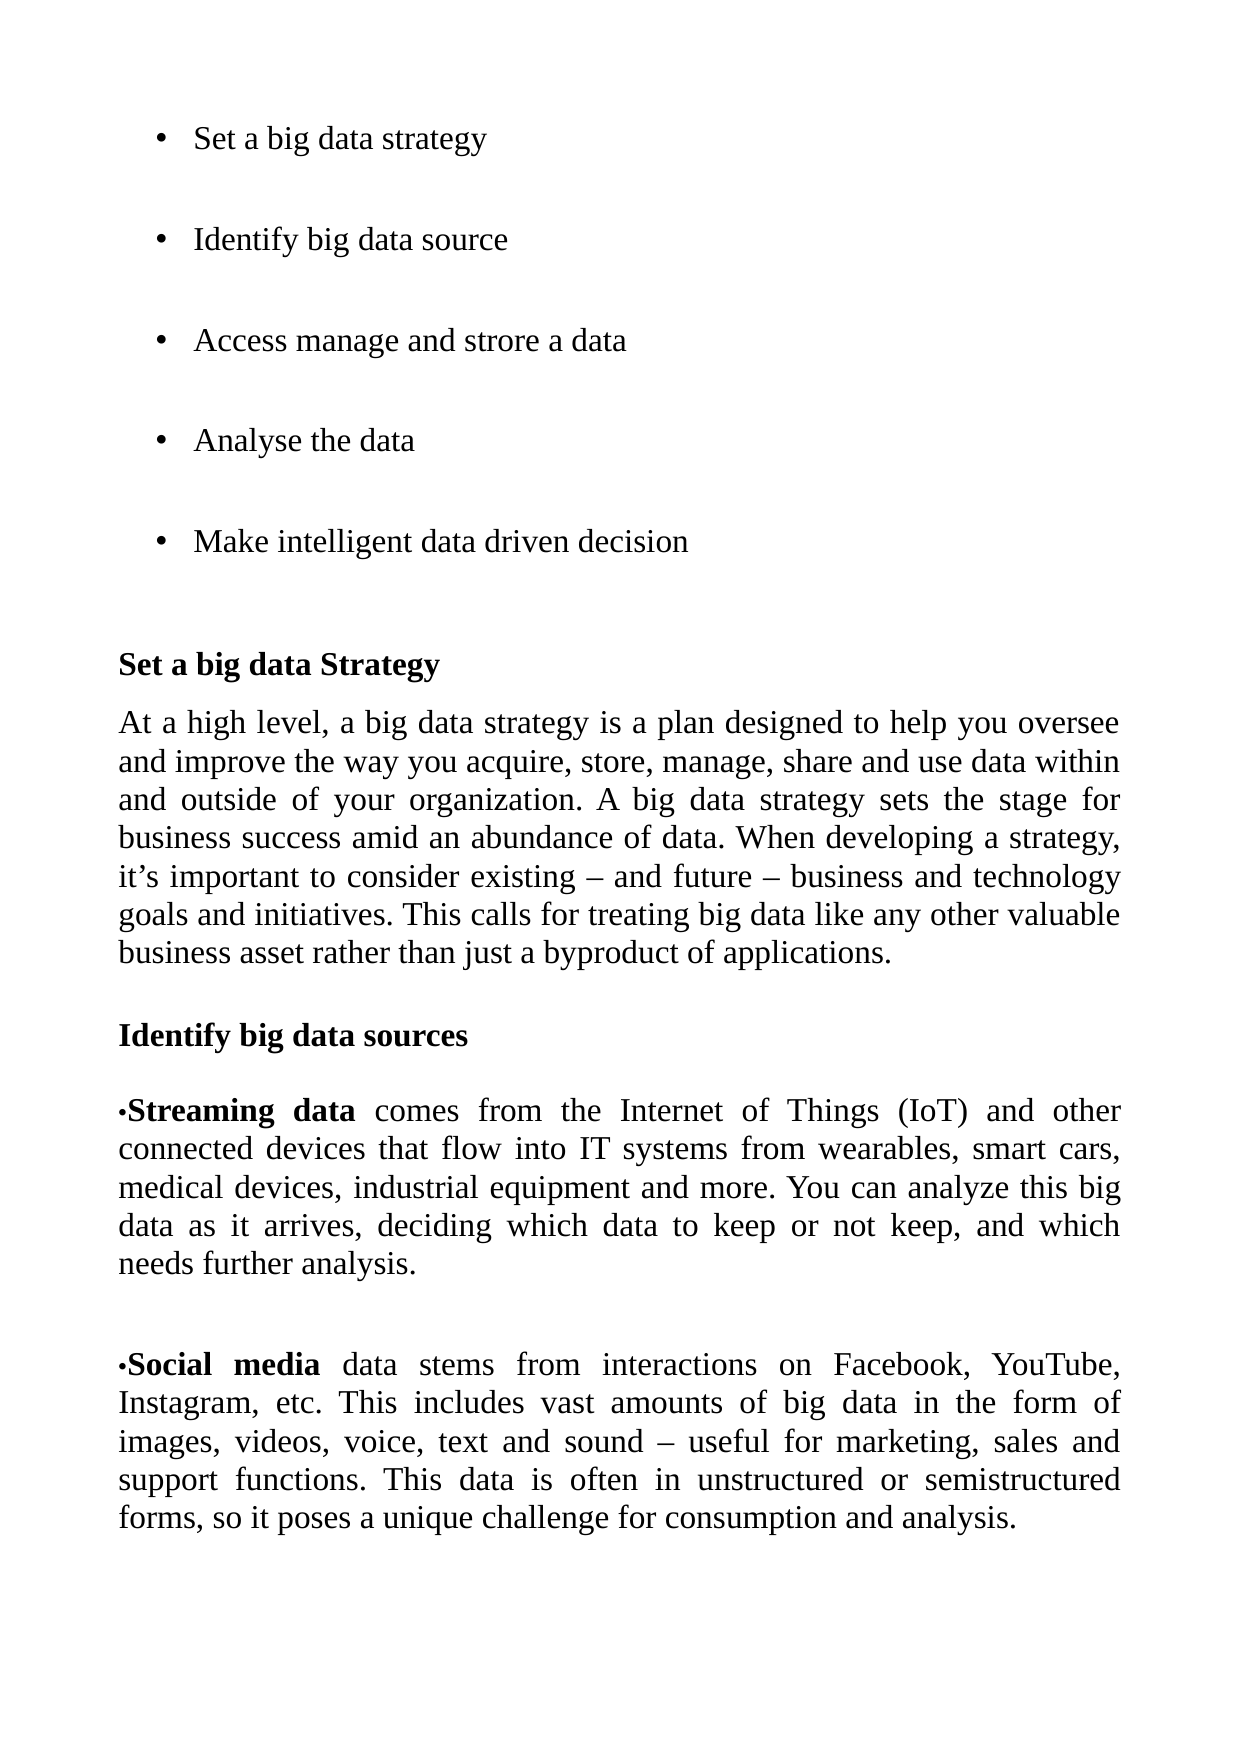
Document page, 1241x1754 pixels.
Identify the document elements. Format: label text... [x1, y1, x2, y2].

list Analyse the data [156, 421, 1122, 459]
list Streaming data comes from the Internet of Things (IoT) and other connected devices that flow into IT systems from wearables, smart cars, medical devices, industrial equipment and more. You can analyze this big data as it arrives, deciding which data to keep or not keep, and which needs further analysis. [118, 1090, 1122, 1282]
text Identify big data sources [118, 1015, 1122, 1053]
list Make intelligent data driven decision [156, 521, 1122, 560]
text At a high level, a big data strategy is a plan designed to help you oversee and improve the way you acquire, store, manage, share and use data within and outside of your organization. A big data strategy sets the stage for business success amid an abundance of data. When developing a strategy, it’s important to consider existing – and future – business and technology goals and initiatives. This calls for treating big data like any other valuable business asset rather than just a byproduct of applications. [118, 703, 1122, 971]
text Set a big data Strategy [118, 644, 1122, 682]
list Identify big data source [156, 219, 1122, 257]
list Set a big data strategy [156, 118, 1122, 156]
list Access manage and strore a data [156, 320, 1122, 358]
list Social media data stems from interactions on Facebook, YouTube, Instagram, etc. This includes vast amounts of big data in the form of images, videos, voice, text and sound – useful for marketing, sales and support functions. This data is often in unstructured or semistructured forms, so it poses a unique challenge for consumption and analysis. [118, 1344, 1122, 1536]
